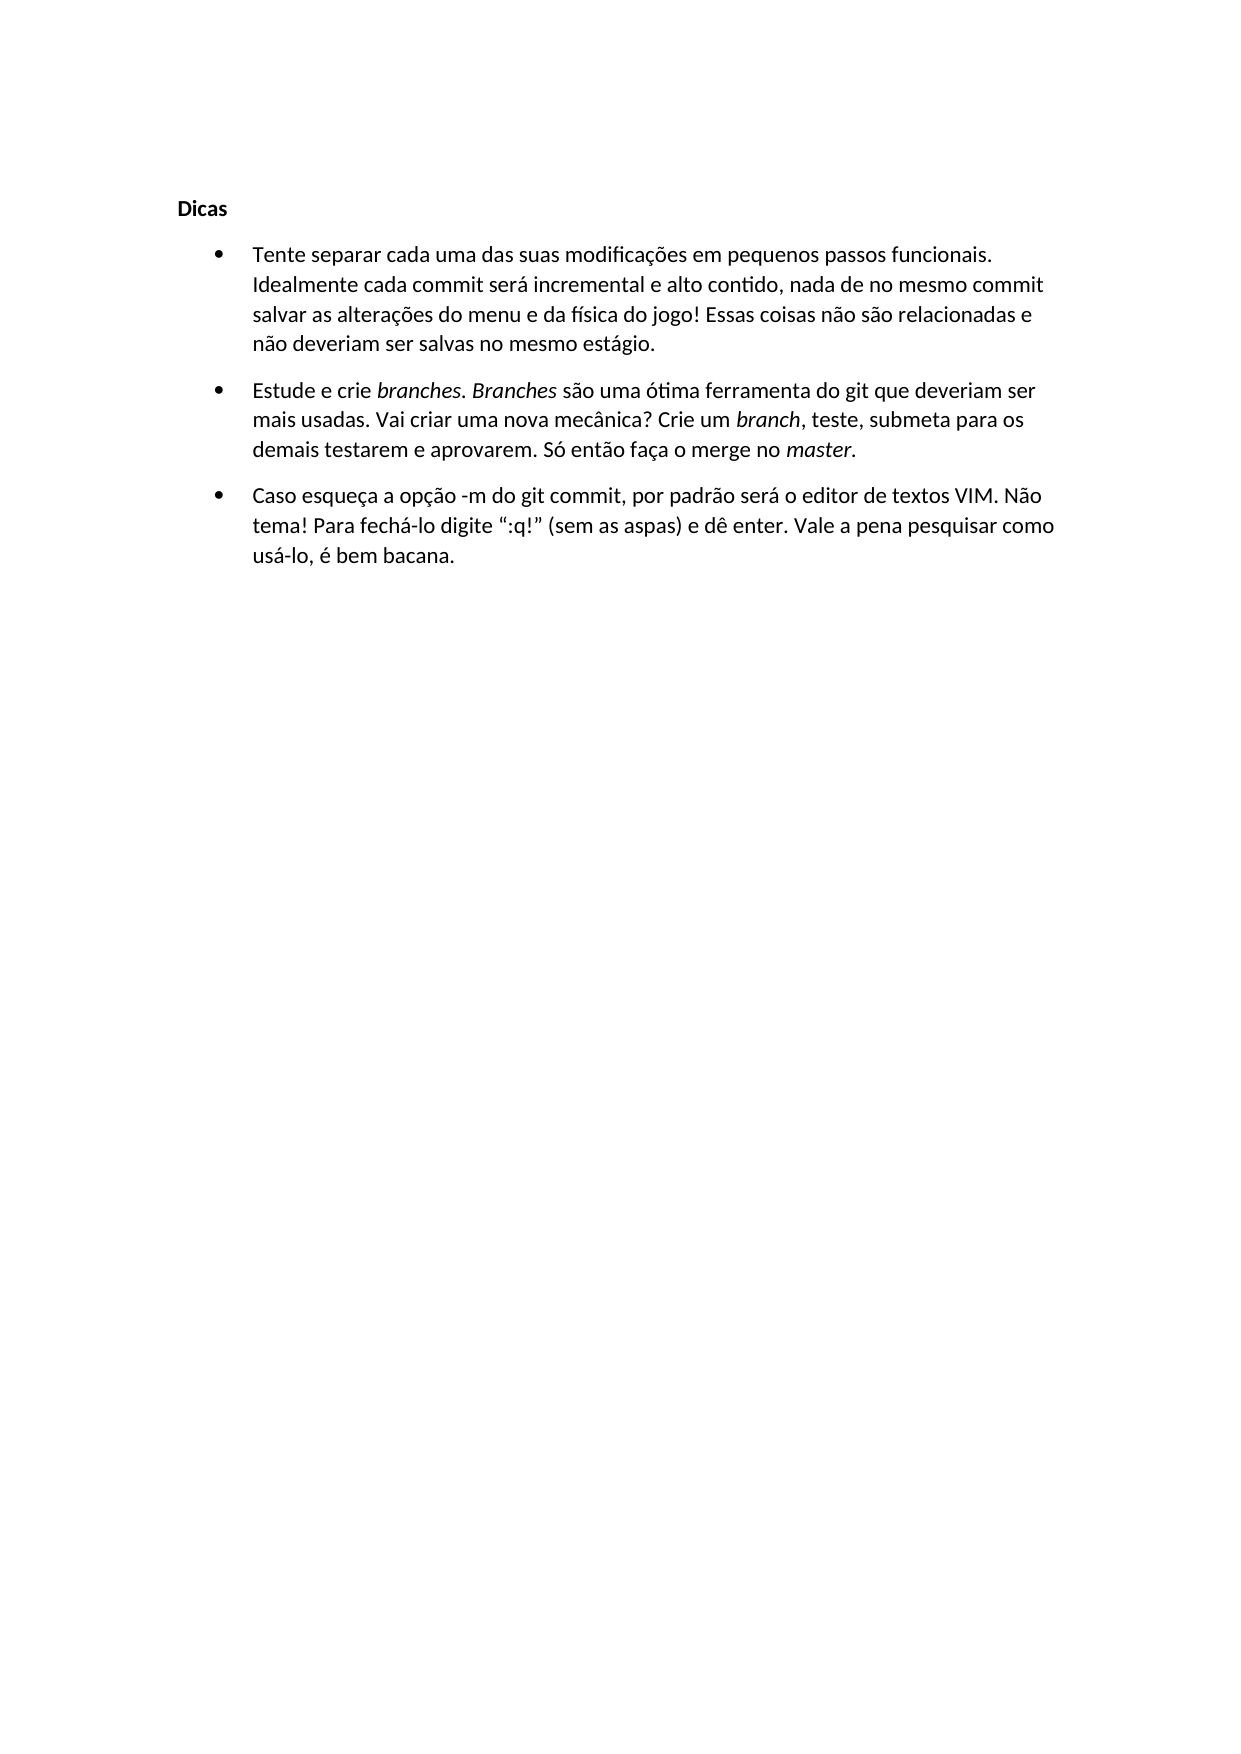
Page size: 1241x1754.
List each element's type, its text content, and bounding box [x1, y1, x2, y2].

list Tente separar cada uma das suas modificações em pequenos passos funcionais. Idealmente cada commit será incremental e alto contido, nada de no mesmo commit salvar as alterações do menu e da física do jogo! Essas coisas não são relacionadas e não deveriam ser salvas no mesmo estágio. [215, 240, 1063, 357]
text Dicas [177, 194, 1063, 222]
list Estude e crie branches. Branches são uma ótima ferramenta do git que deveriam ser mais usadas. Vai criar uma nova mecânica? Crie um branch, teste, submeta para os demais testarem e aprovarem. Só então faça o merge no master. [215, 376, 1063, 463]
list Caso esqueça a opção -m do git commit, por padrão será o editor de textos VIM. Não tema! Para fechá-lo digite “:q!” (sem as aspas) e dê enter. Vale a pena pesquisar como usá-lo, é bem bacana. [215, 481, 1063, 569]
